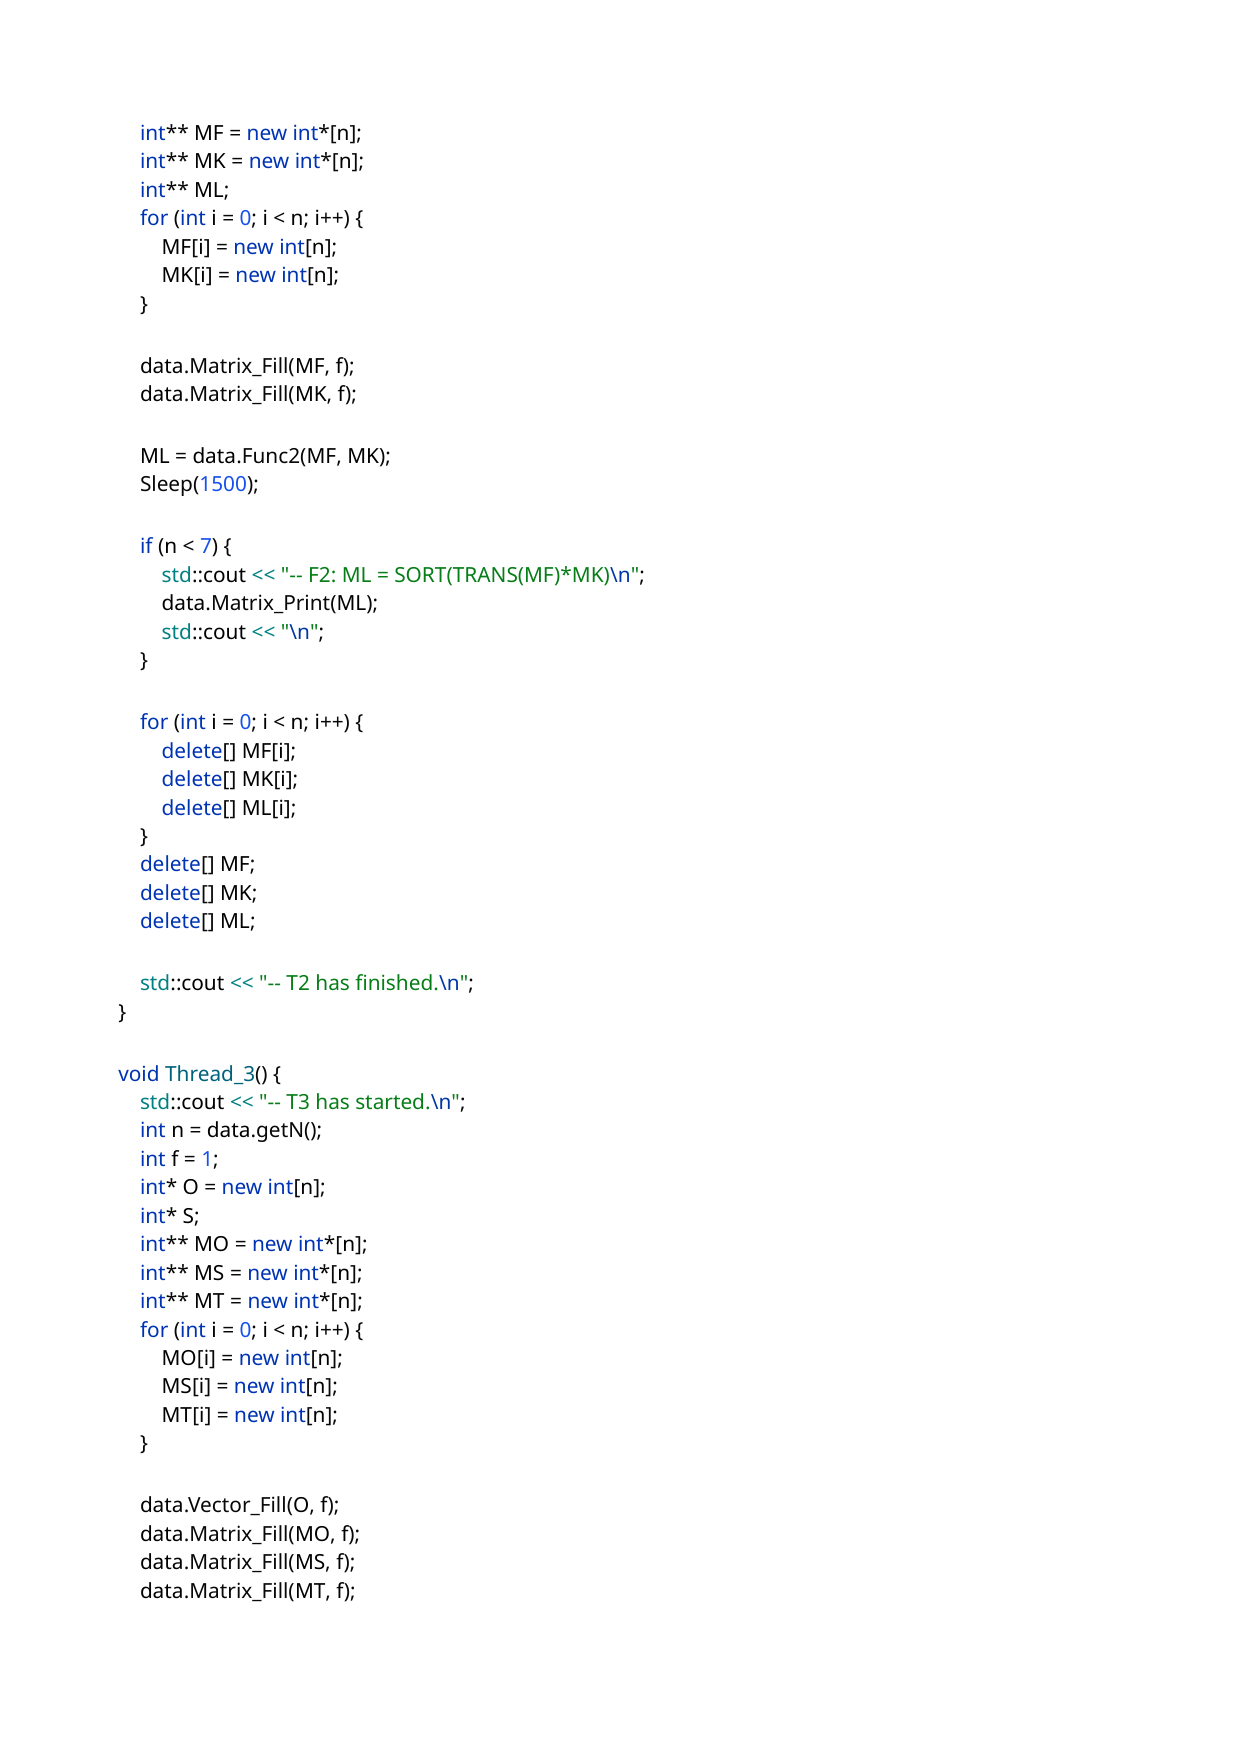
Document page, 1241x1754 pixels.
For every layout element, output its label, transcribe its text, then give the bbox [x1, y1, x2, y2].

text int** MF = new int*[n]; int** MK = new int*[n]; int** ML; for (int i = 0; i < n; i++) { MF[i] = new int[n]; MK[i] = new int[n]; } data.Matrix_Fill(MF, f); data.Matrix_Fill(MK, f); ML = data.Func2(MF, MK); Sleep(1500); if (n < 7) { std::cout << "-- F2: ML = SORT(TRANS(MF)*MK)\n"; data.Matrix_Print(ML); std::cout << "\n"; } for (int i = 0; i < n; i++) { delete[] MF[i]; delete[] MK[i]; delete[] ML[i]; } delete[] MF; delete[] MK; delete[] ML; std::cout << "-- T2 has finished.\n"; } void Thread_3() { std::cout << "-- T3 has started.\n"; int n = data.getN(); int f = 1; int* O = new int[n]; int* S; int** MO = new int*[n]; int** MS = new int*[n]; int** MT = new int*[n]; for (int i = 0; i < n; i++) { MO[i] = new int[n]; MS[i] = new int[n]; MT[i] = new int[n]; } data.Vector_Fill(O, f); data.Matrix_Fill(MO, f); data.Matrix_Fill(MS, f); data.Matrix_Fill(MT, f); [118, 118, 1122, 1604]
